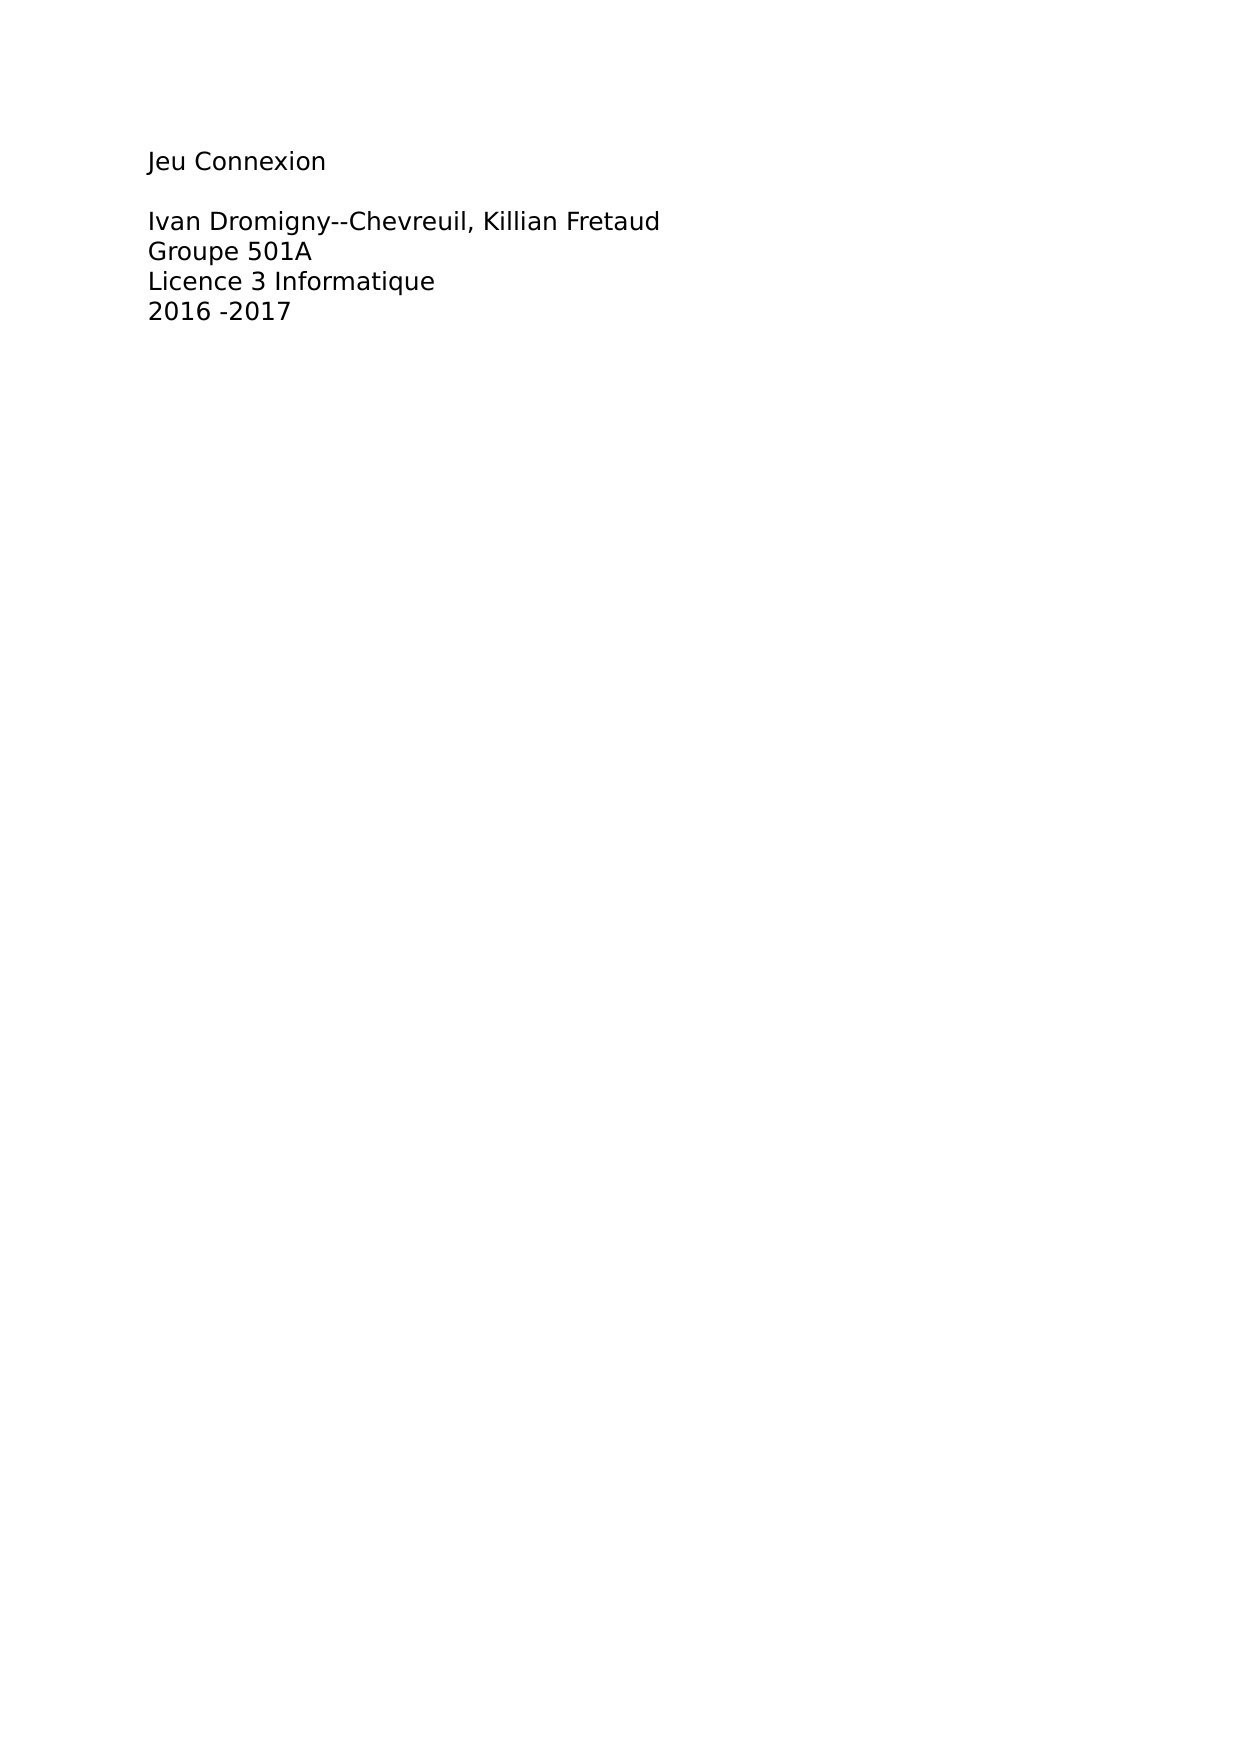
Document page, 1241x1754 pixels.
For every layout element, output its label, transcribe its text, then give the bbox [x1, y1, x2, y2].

text 2016 -2017 [148, 298, 1093, 327]
text Ivan Dromigny--Chevreuil, Killian Fretaud [148, 208, 1093, 237]
text Licence 3 Informatique [148, 268, 1093, 297]
text Jeu Connexion [148, 148, 1093, 177]
text Groupe 501A [148, 238, 1093, 267]
